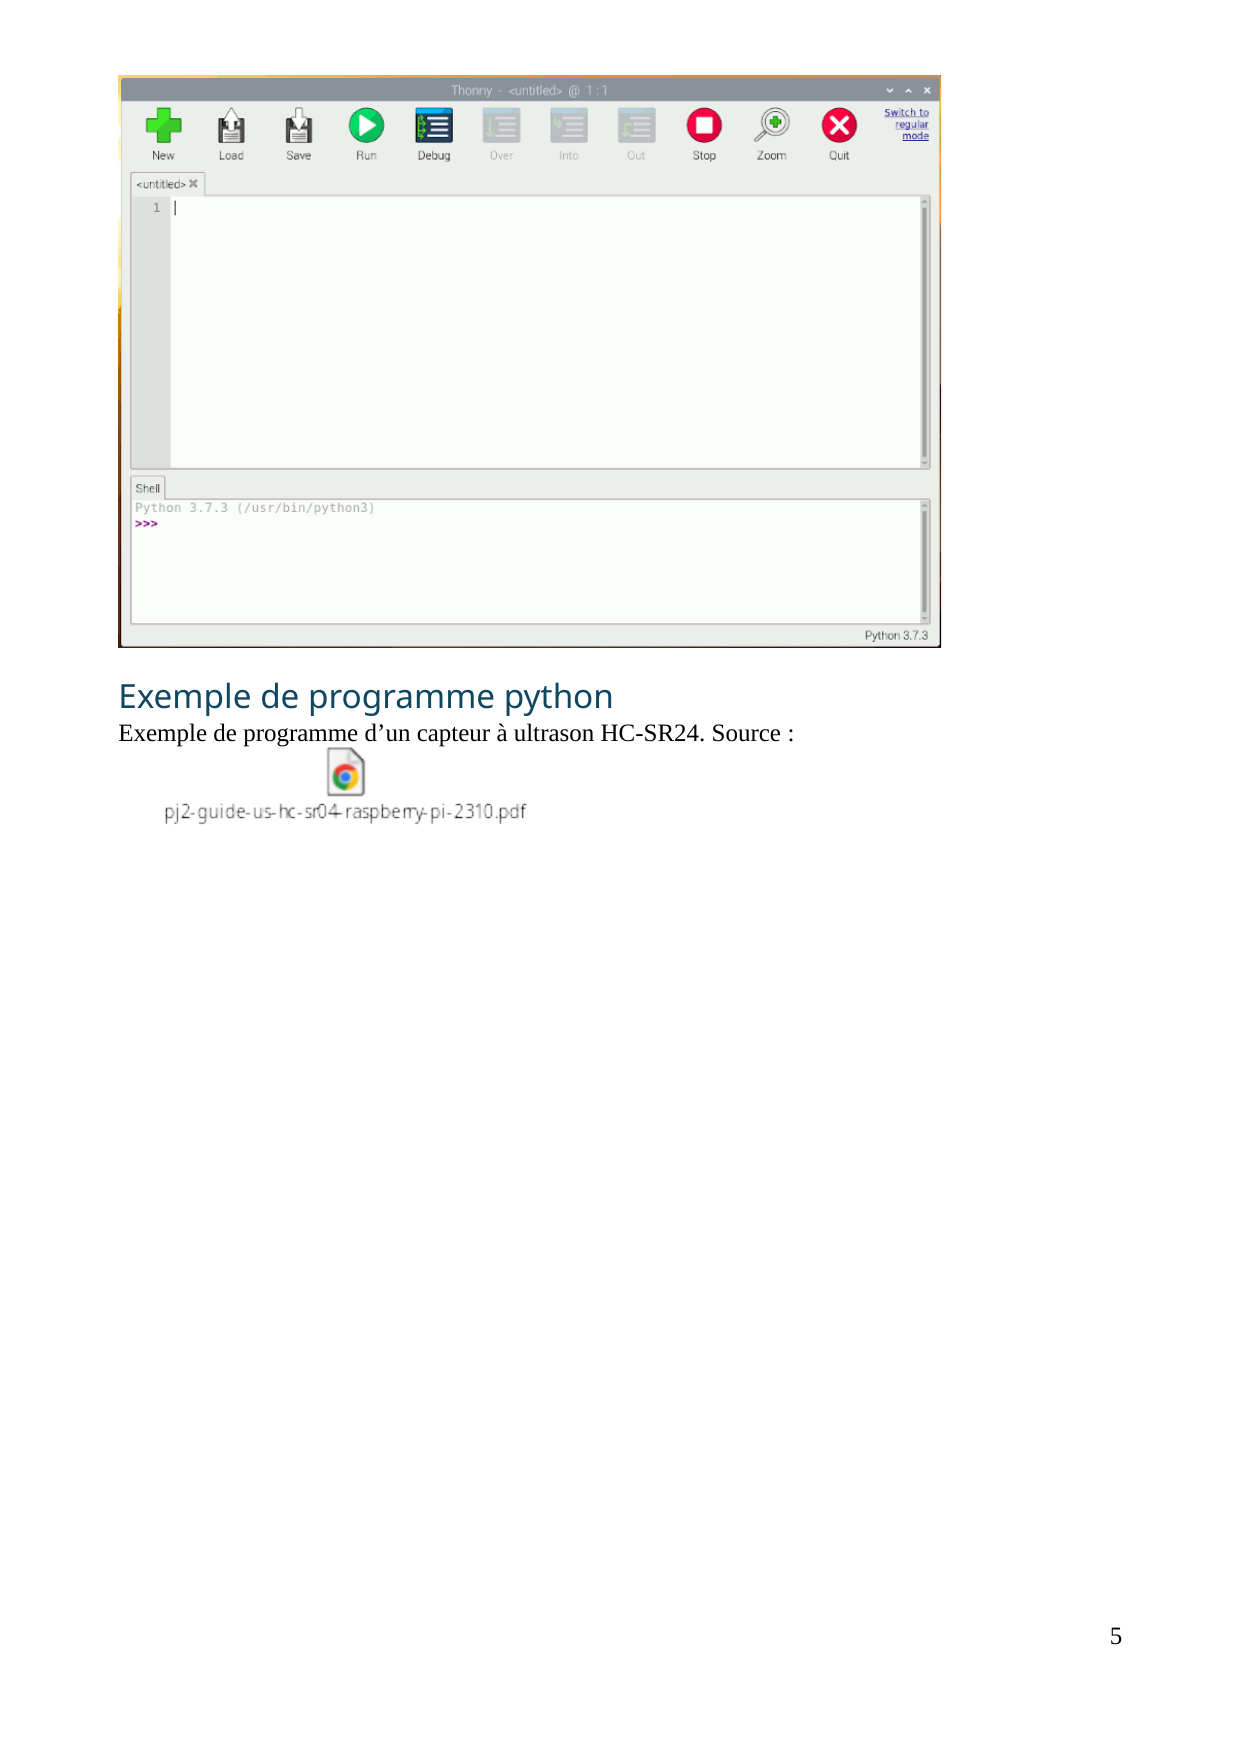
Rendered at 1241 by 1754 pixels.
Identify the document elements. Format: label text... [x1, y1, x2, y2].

subtitle Exemple de programme python [118, 673, 1122, 718]
text Exemple de programme d’un capteur à ultrason HC-SR24. Source : [118, 718, 1122, 832]
